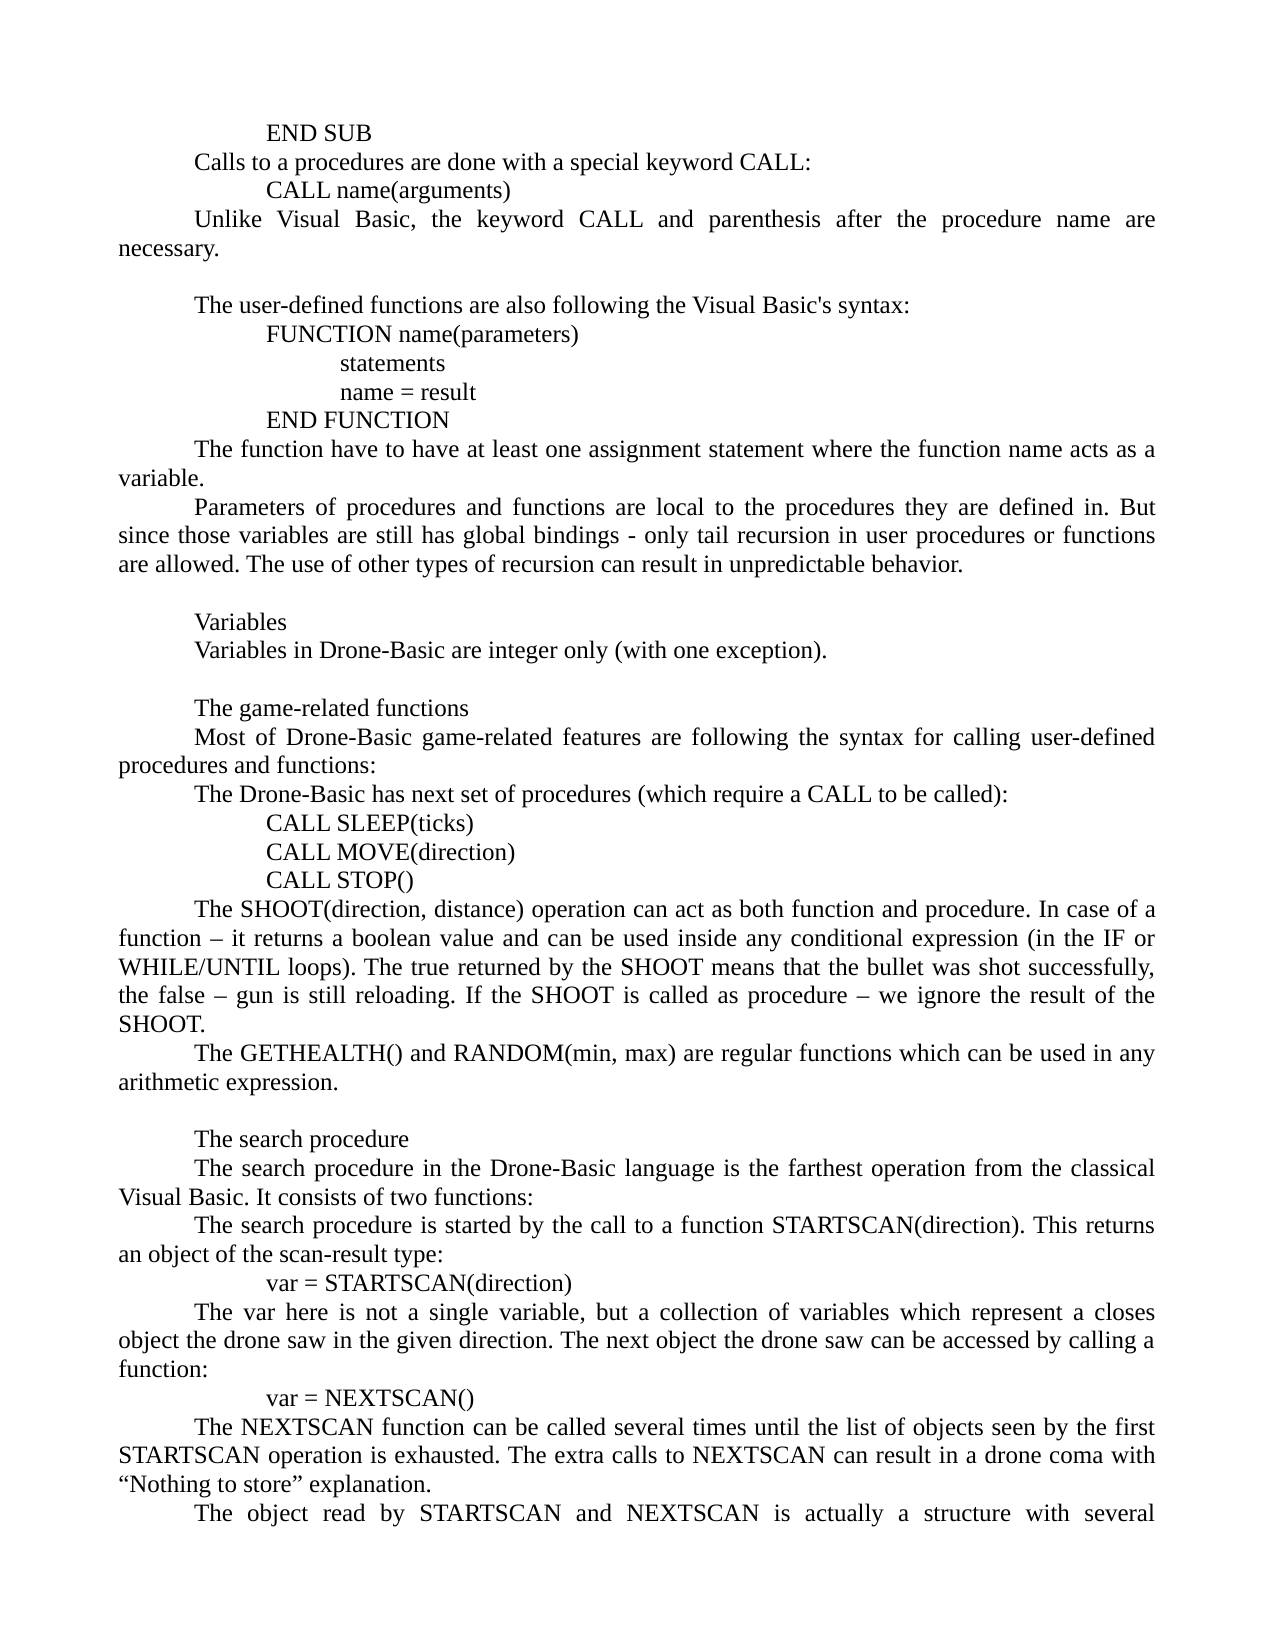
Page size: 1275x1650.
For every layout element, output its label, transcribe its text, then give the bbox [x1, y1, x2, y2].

text CALL name(arguments) [118, 176, 1157, 204]
text The search procedure in the Drone-Basic language is the farthest operation from the classical Visual Basic. It consists of two functions: [118, 1153, 1157, 1211]
text FUNCTION name(parameters) [118, 319, 1157, 348]
text The Drone-Basic has next set of procedures (which require a CALL to be called): [118, 779, 1157, 808]
text Most of Drone-Basic game-related features are following the syntax for calling user-defined procedures and functions: [118, 722, 1157, 779]
text var = STARTSCAN(direction) [118, 1268, 1157, 1297]
text The search procedure [118, 1124, 1157, 1153]
text Unlike Visual Basic, the keyword CALL and parenthesis after the procedure name are necessary. [118, 204, 1157, 262]
text The game-related functions [118, 693, 1157, 722]
text var = NEXTSCAN() [118, 1383, 1157, 1412]
text CALL SLEEP(ticks) [118, 808, 1157, 837]
text The NEXTSCAN function can be called several times until the list of objects seen by the first STARTSCAN operation is exhausted. The extra calls to NEXTSCAN can result in a drone coma with “Nothing to store” explanation. [118, 1412, 1157, 1498]
text The user-defined functions are also following the Visual Basic's syntax: [118, 291, 1157, 319]
text CALL STOP() [118, 866, 1157, 894]
text The object read by STARTSCAN and NEXTSCAN is actually a structure with several [118, 1498, 1157, 1527]
text The SHOOT(direction, distance) operation can act as both function and procedure. In case of a function – it returns a boolean value and can be used inside any conditional expression (in the IF or WHILE/UNTIL loops). The true returned by the SHOOT means that the bullet was shot successfully, the false – gun is still reloading. If the SHOOT is called as procedure – we ignore the result of the SHOOT. [118, 894, 1157, 1038]
text Parameters of procedures and functions are local to the procedures they are defined in. But since those variables are still has global bindings - only tail recursion in user procedures or functions are allowed. The use of other types of recursion can result in unpredictable behavior. [118, 492, 1157, 578]
text END SUB [118, 118, 1157, 147]
text Calls to a procedures are done with a special keyword CALL: [118, 147, 1157, 176]
text The function have to have at least one assignment statement where the function name acts as a variable. [118, 434, 1157, 492]
text name = result [118, 377, 1157, 406]
text CALL MOVE(direction) [118, 837, 1157, 866]
text statements [118, 348, 1157, 377]
text Variables in Drone-Basic are integer only (with one exception). [118, 636, 1157, 664]
text END FUNCTION [118, 406, 1157, 434]
text The search procedure is started by the call to a function STARTSCAN(direction). This returns an object of the scan-result type: [118, 1211, 1157, 1268]
text The GETHEALTH() and RANDOM(min, max) are regular functions which can be used in any arithmetic expression. [118, 1038, 1157, 1096]
text The var here is not a single variable, but a collection of variables which represent a closes object the drone saw in the given direction. The next object the drone saw can be accessed by calling a function: [118, 1297, 1157, 1383]
text Variables [118, 607, 1157, 636]
